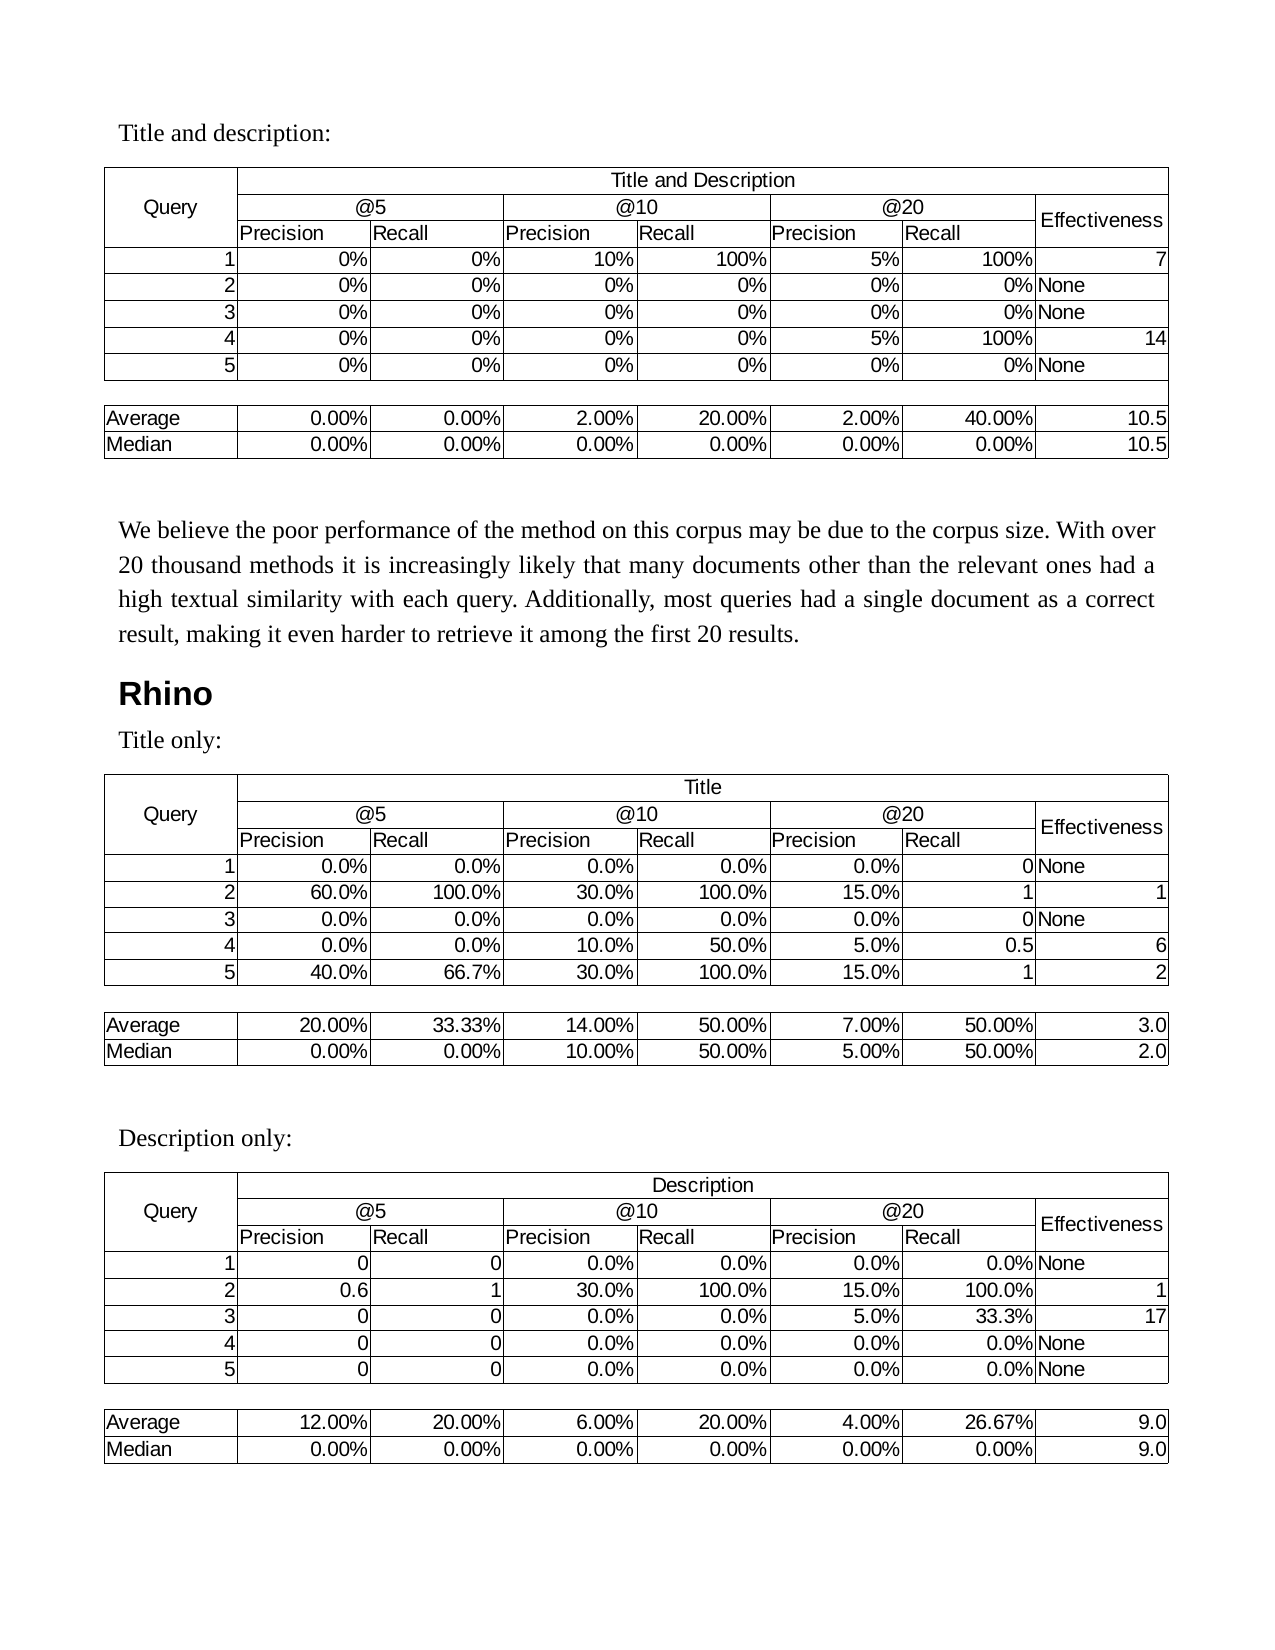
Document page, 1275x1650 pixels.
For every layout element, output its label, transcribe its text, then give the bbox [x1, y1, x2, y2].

text Title and description: [118, 118, 1157, 147]
text Description only: [118, 1123, 1157, 1151]
text Title only: [118, 725, 1157, 754]
text We believe the poor performance of the method on this corpus may be due to the corpus size. With over 20 thousand methods it is increasingly likely that many documents other than the relevant ones had a high textual similarity with each query. Additionally, most queries had a single document as a correct result, making it even harder to retrieve it among the first 20 results. [118, 515, 1157, 648]
subtitle Rhino [118, 674, 1157, 713]
